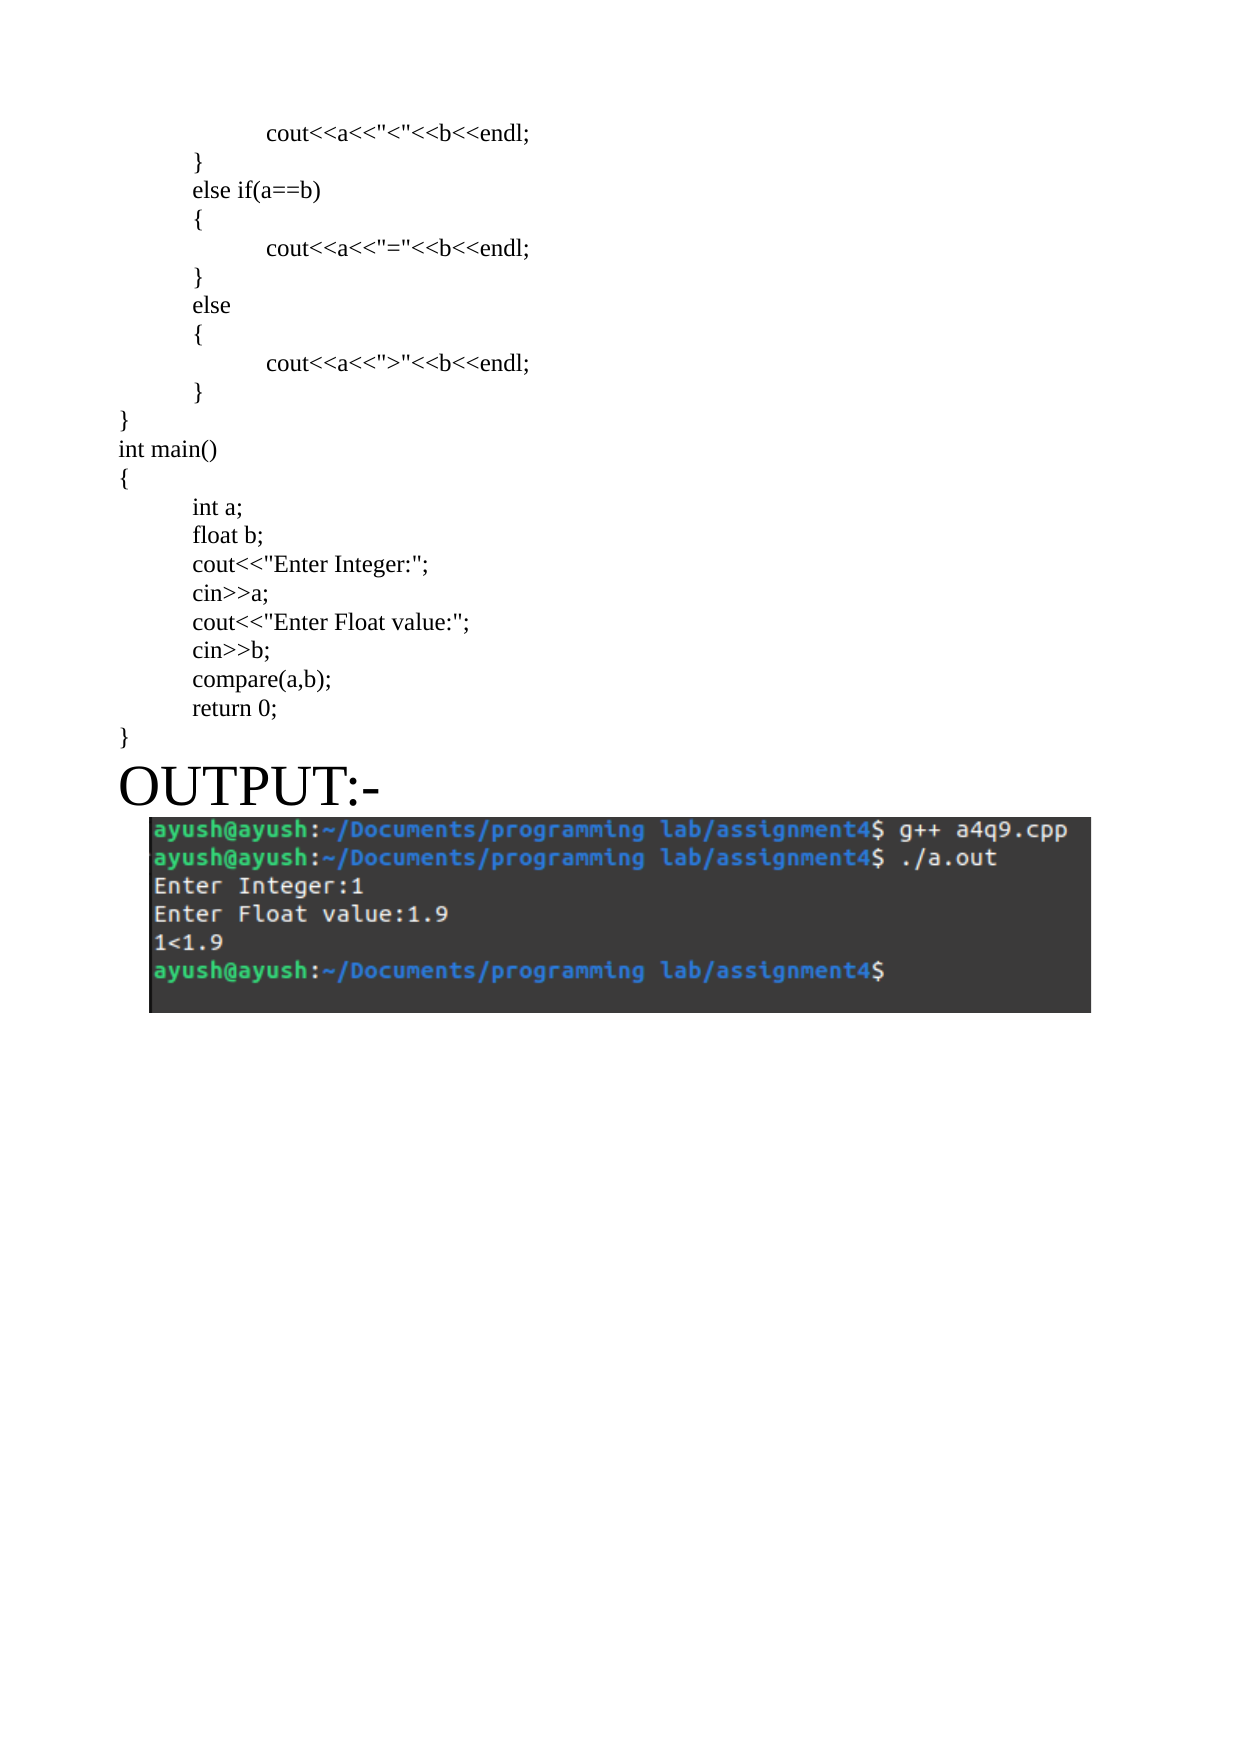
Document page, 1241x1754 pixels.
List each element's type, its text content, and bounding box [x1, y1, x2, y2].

text } [118, 406, 1122, 434]
text else [118, 291, 1122, 319]
text { [118, 319, 1122, 348]
text cout<<a<<"="<<b<<endl; [118, 233, 1122, 262]
text cout<<a<<"<"<<b<<endl; [118, 118, 1122, 147]
text } [118, 377, 1122, 406]
text } [118, 722, 1122, 751]
picture [149, 817, 1092, 1013]
text cout<<a<<">"<<b<<endl; [118, 348, 1122, 377]
text } [118, 147, 1122, 176]
text { [118, 204, 1122, 233]
text { [118, 463, 1122, 492]
text } [118, 262, 1122, 291]
text float b; [118, 521, 1122, 549]
text cout<<"Enter Float value:"; [118, 607, 1122, 636]
text cin>>b; [118, 636, 1122, 664]
text cin>>a; [118, 578, 1122, 607]
text compare(a,b); [118, 664, 1122, 693]
text int a; [118, 492, 1122, 521]
text OUTPUT:- [118, 751, 1122, 818]
text else if(a==b) [118, 176, 1122, 204]
text return 0; [118, 693, 1122, 722]
text cout<<"Enter Integer:"; [118, 549, 1122, 578]
text int main() [118, 434, 1122, 463]
